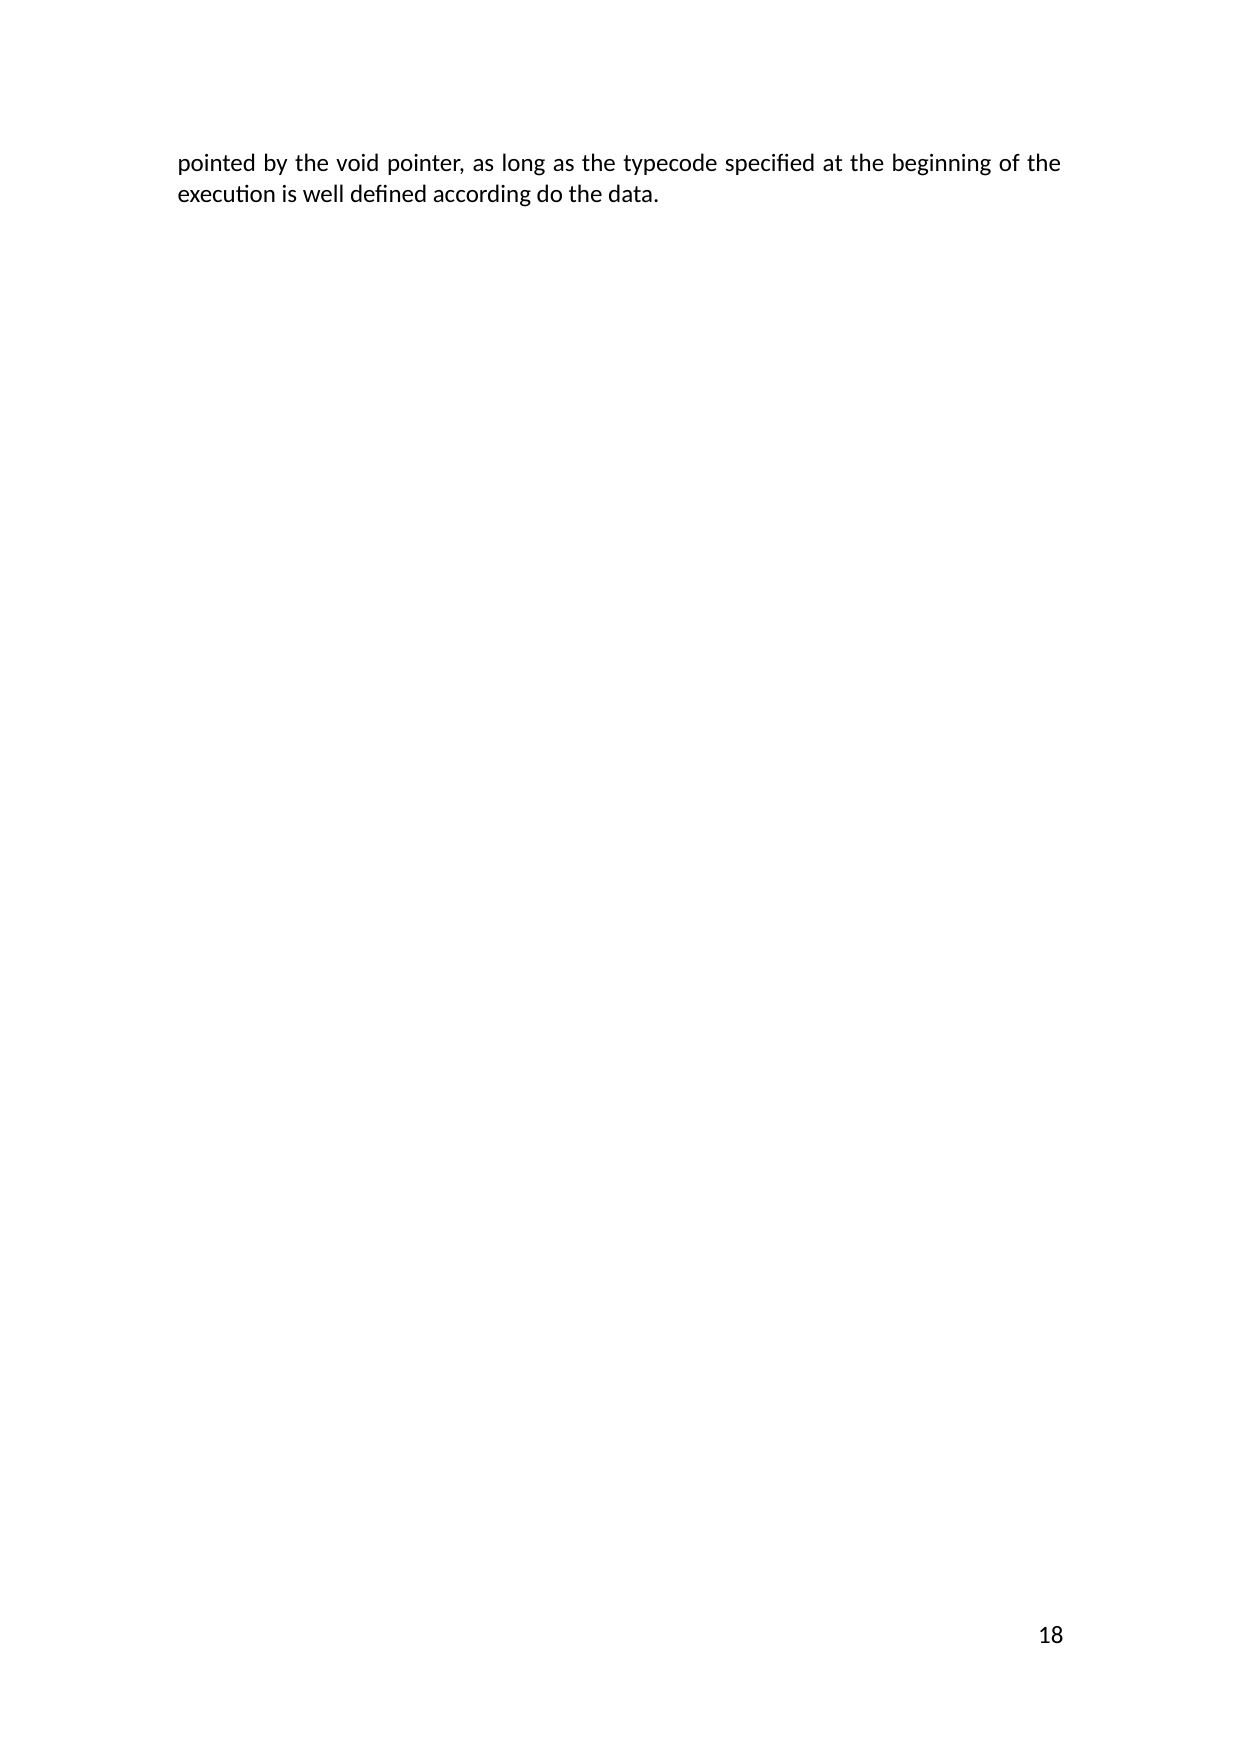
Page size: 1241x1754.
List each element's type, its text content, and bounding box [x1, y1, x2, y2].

text pointed by the void pointer, as long as the typecode specified at the beginning of the execution is well defined according do the data. [177, 148, 1063, 209]
